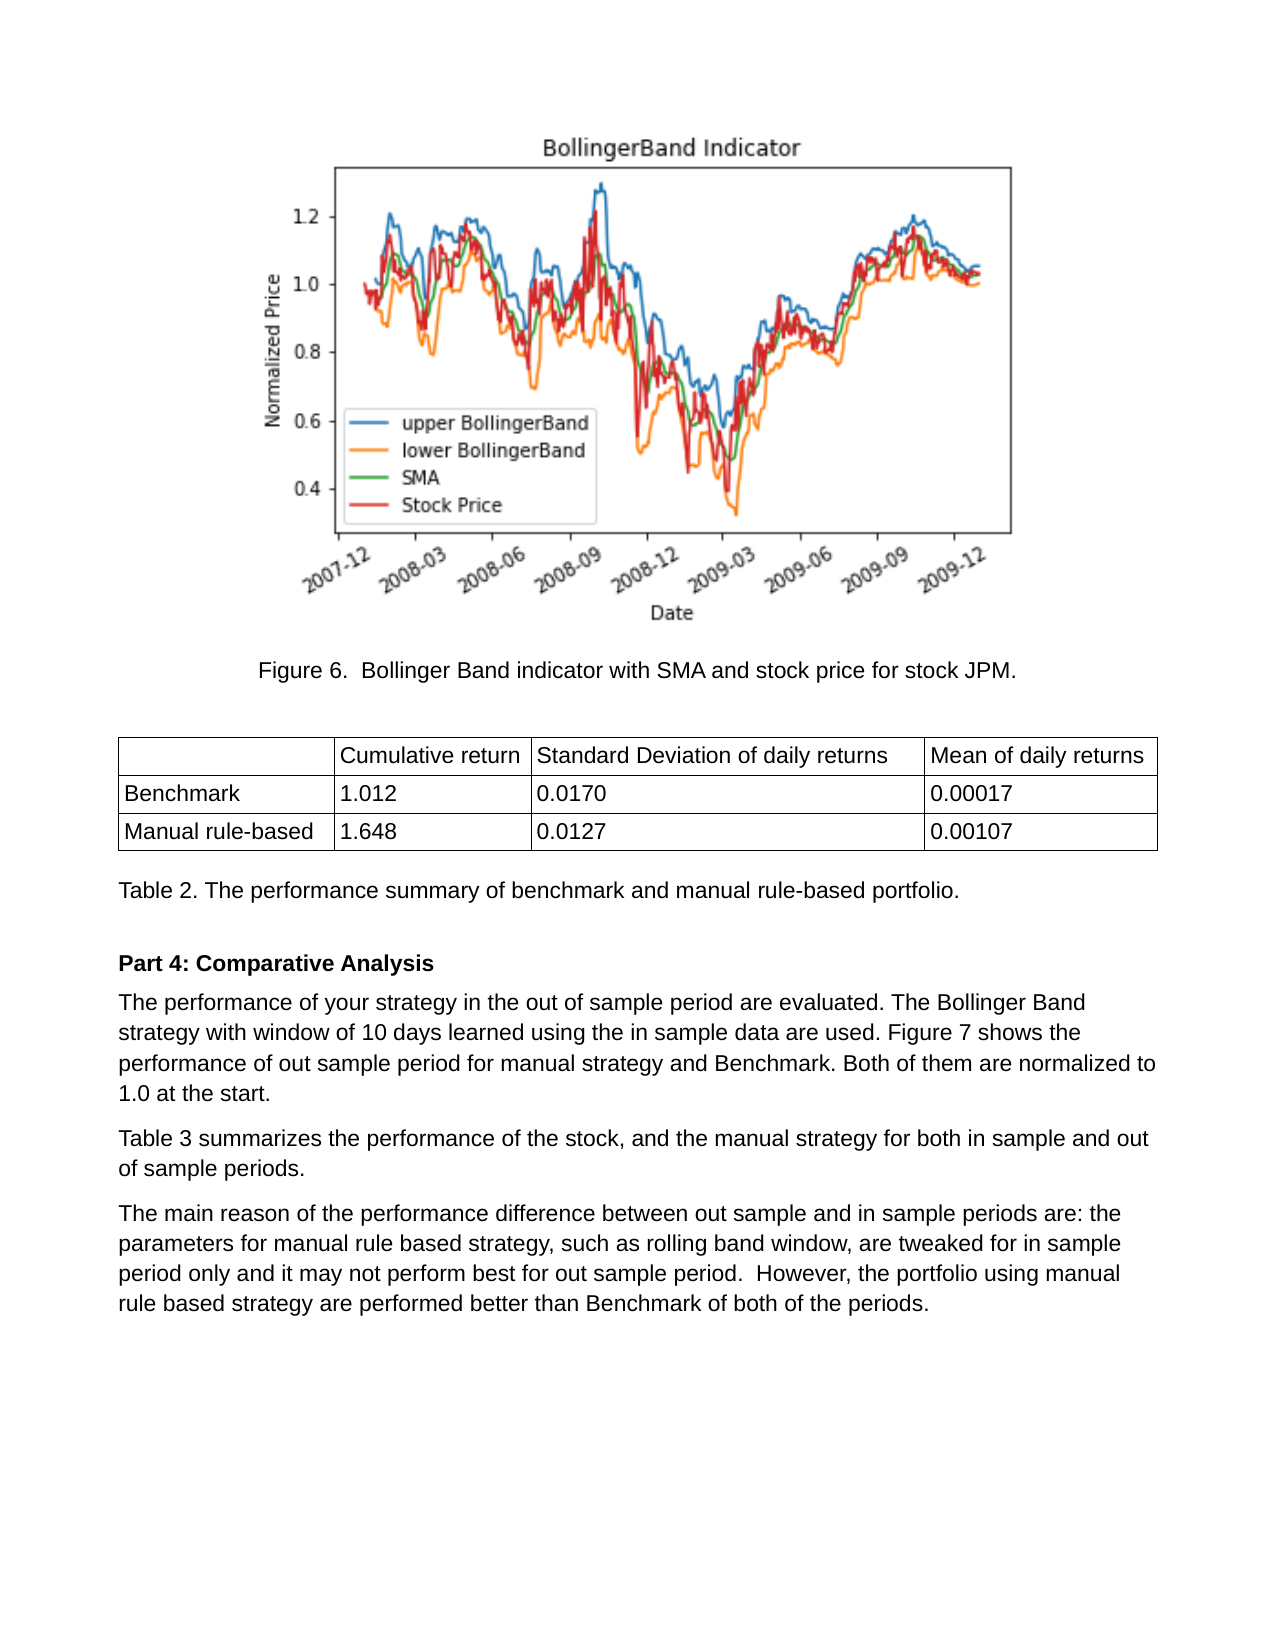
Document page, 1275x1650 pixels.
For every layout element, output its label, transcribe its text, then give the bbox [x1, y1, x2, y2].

text Figure 6. Bollinger Band indicator with SMA and stock price for stock JPM. [118, 657, 1157, 684]
text Table 2. The performance summary of benchmark and manual rule-based portfolio. [118, 877, 1157, 903]
text Table 3 summarizes the performance of the stock, and the manual strategy for both in sample and out of sample periods. [118, 1124, 1157, 1181]
subtitle Part 4: Comparative Analysis [118, 950, 1157, 977]
table_cell Manual rule-based [119, 814, 334, 850]
table_cell Benchmark [119, 776, 334, 812]
table_cell 0.0170 [532, 776, 924, 812]
table_header [119, 738, 334, 774]
table_header Mean of daily returns [925, 738, 1157, 774]
table_header Cumulative return [335, 738, 531, 774]
table_cell 0.0127 [532, 814, 924, 850]
table_cell 1.012 [335, 776, 531, 812]
table_header Standard Deviation of daily returns [532, 738, 924, 774]
table_cell 1.648 [335, 814, 531, 850]
picture [247, 118, 1028, 632]
table_cell 0.00017 [925, 776, 1157, 812]
text The main reason of the performance difference between out sample and in sample periods are: the parameters for manual rule based strategy, such as rolling band window, are tweaked for in sample period only and it may not perform best for out sample period. However, the portfolio using manual rule based strategy are performed better than Benchmark of both of the periods. [118, 1199, 1157, 1317]
table_cell 0.00107 [925, 814, 1157, 850]
text The performance of your strategy in the out of sample period are evaluated. The Bollinger Band strategy with window of 10 days learned using the in sample data are used. Figure 7 shows the performance of out sample period for manual strategy and Benchmark. Both of them are normalized to 1.0 at the start. [118, 989, 1157, 1106]
